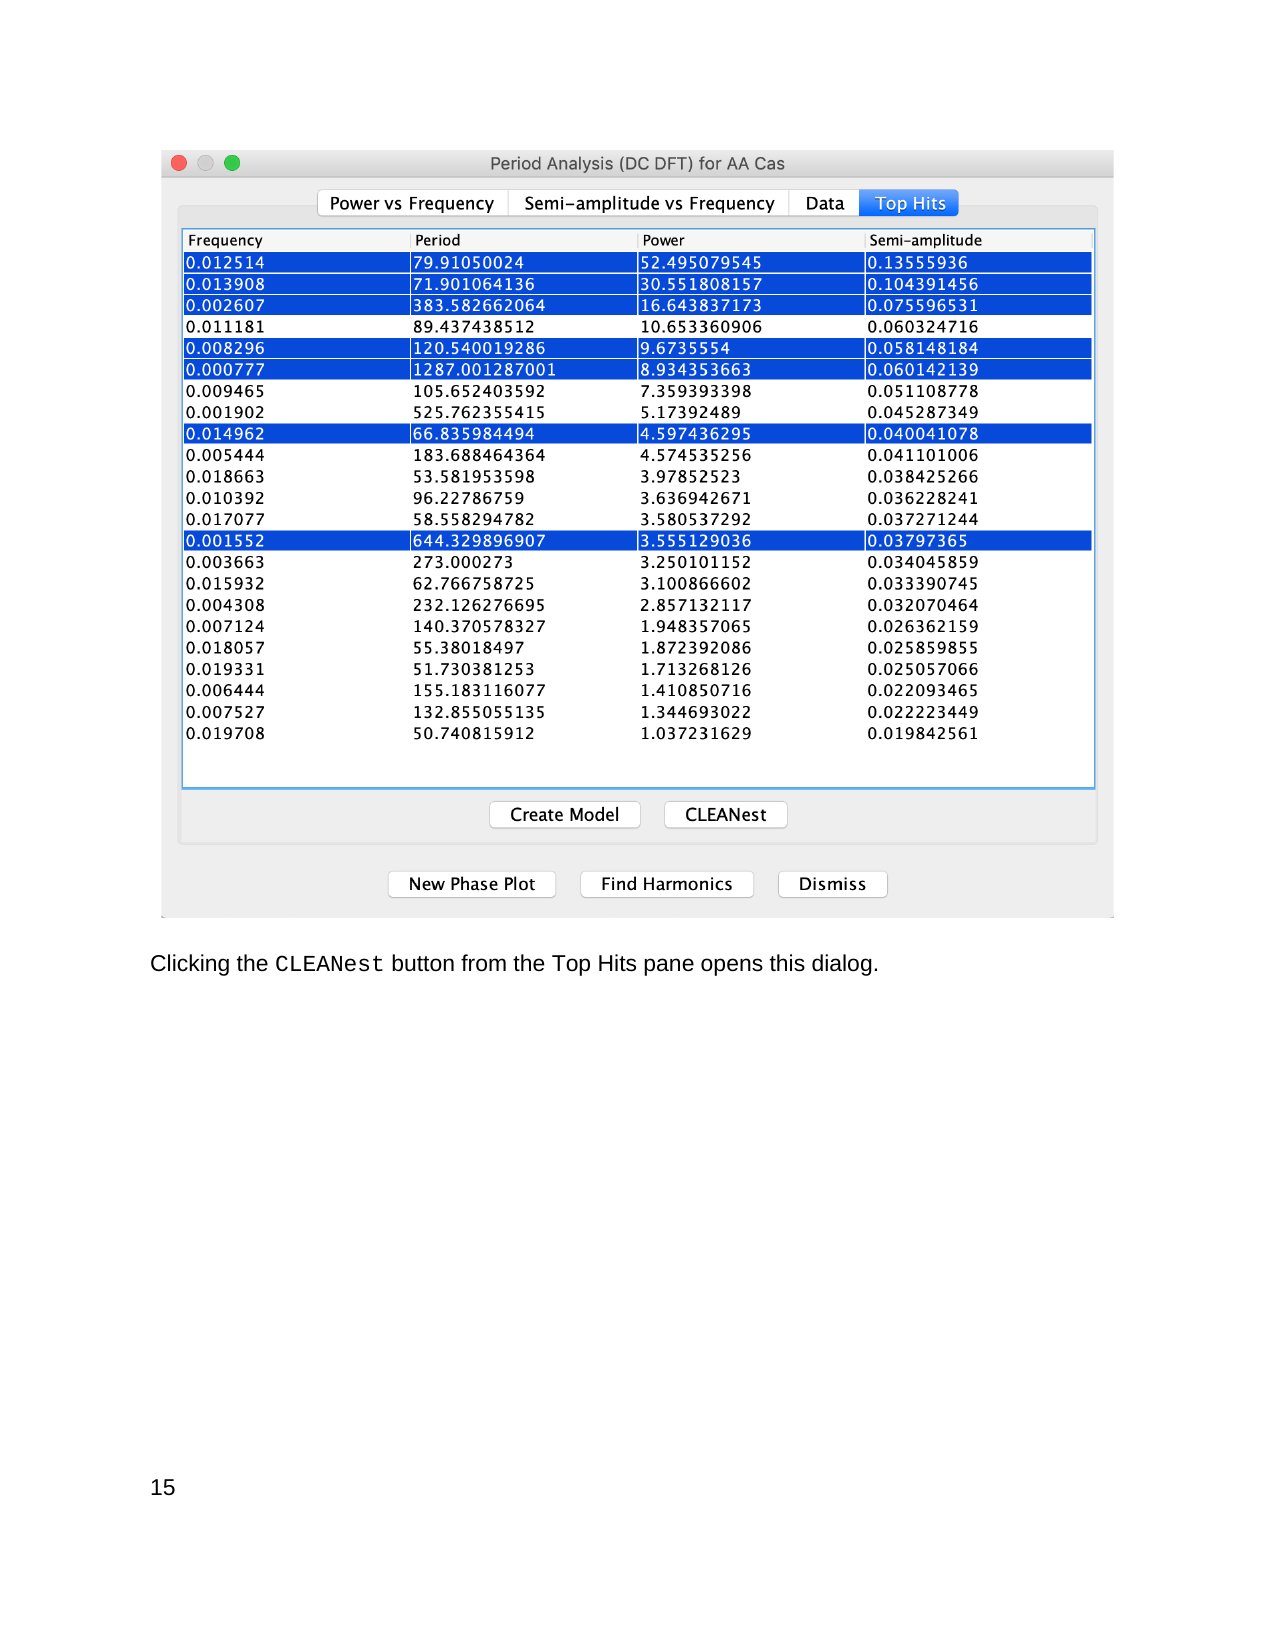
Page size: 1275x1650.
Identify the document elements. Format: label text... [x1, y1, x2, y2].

text Clicking the CLEANest button from the Top Hits pane opens this dialog. [150, 951, 1125, 979]
picture [161, 150, 1114, 918]
